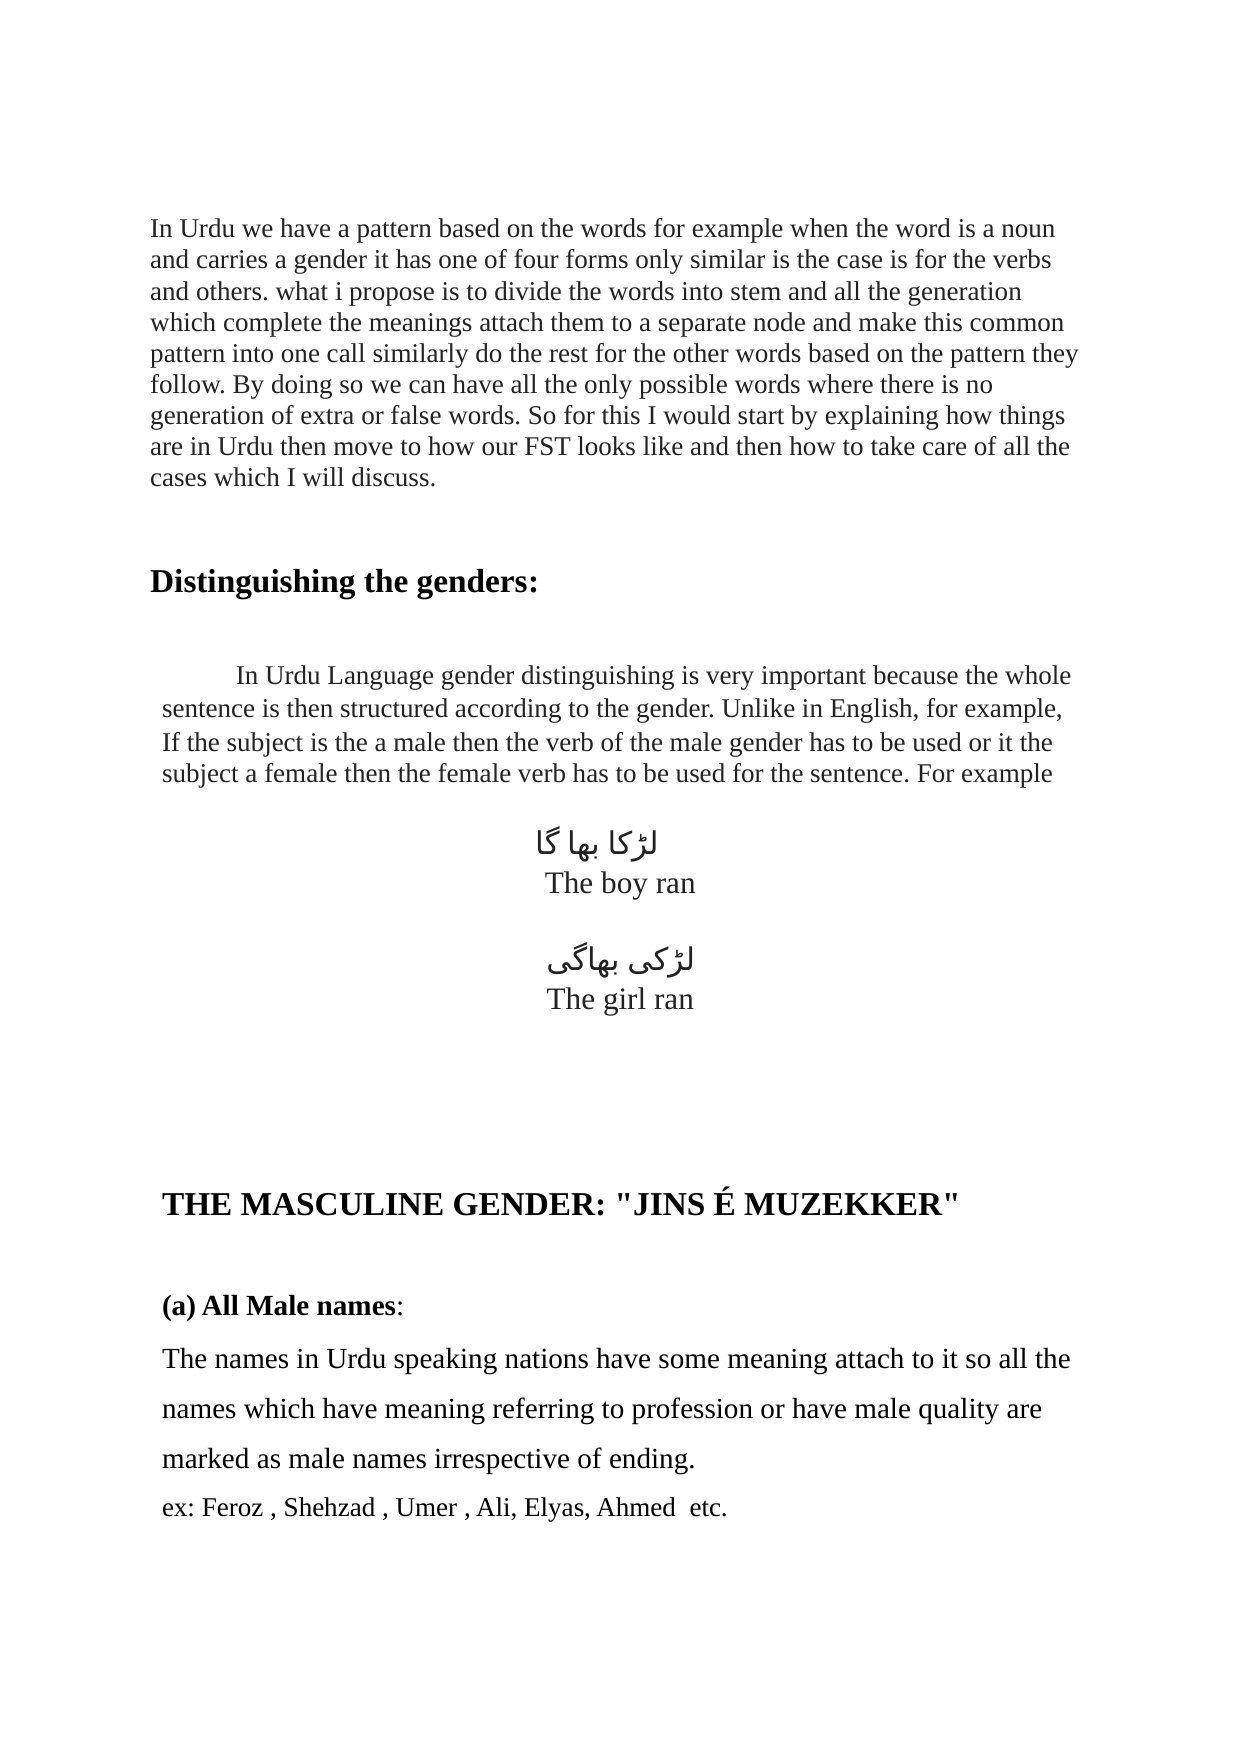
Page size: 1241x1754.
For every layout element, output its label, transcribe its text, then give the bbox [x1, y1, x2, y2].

text THE MASCULINE GENDER: "JINS É MUZEKKER" [162, 1184, 1084, 1269]
text لڑکا بها گا [162, 825, 1078, 861]
text In Urdu Language gender distinguishing is very important because the whole sentence is then structured according to the gender. Unlike in English, for example, [162, 653, 1078, 723]
text The names in Urdu speaking nations have some meaning attach to it so all the names which have meaning referring to profession or have male quality are marked as male names irrespective of ending. ex: Feroz , Shehzad , Umer , Ali, Elyas, Ahmed etc. [162, 1341, 1084, 1522]
text The girl ran [162, 980, 1078, 1016]
text (a) All Male names: [162, 1288, 1084, 1321]
text If the subject is the a male then the verb of the male gender has to be used or it the subject a female then the female verb has to be used for the sentence. For example [162, 726, 1078, 788]
subtitle Distinguishing the genders: [150, 561, 1090, 599]
text In Urdu we have a pattern based on the words for example when the word is a noun and carries a gender it has one of four forms only similar is the case is for the verbs and others. what i propose is to divide the words into stem and all the generation which complete the meanings attach them to a separate node and make this common pattern into one call similarly do the rest for the other words based on the pattern they follow. By doing so we can have all the only possible words where there is no generation of extra or false words. So for this I would start by explaining how things are in Urdu then move to how our FST looks like and then how to take care of all the cases which I will discuss. [150, 212, 1090, 493]
text لڑکی بهاگی [162, 942, 1078, 977]
text The boy ran [162, 864, 1078, 900]
